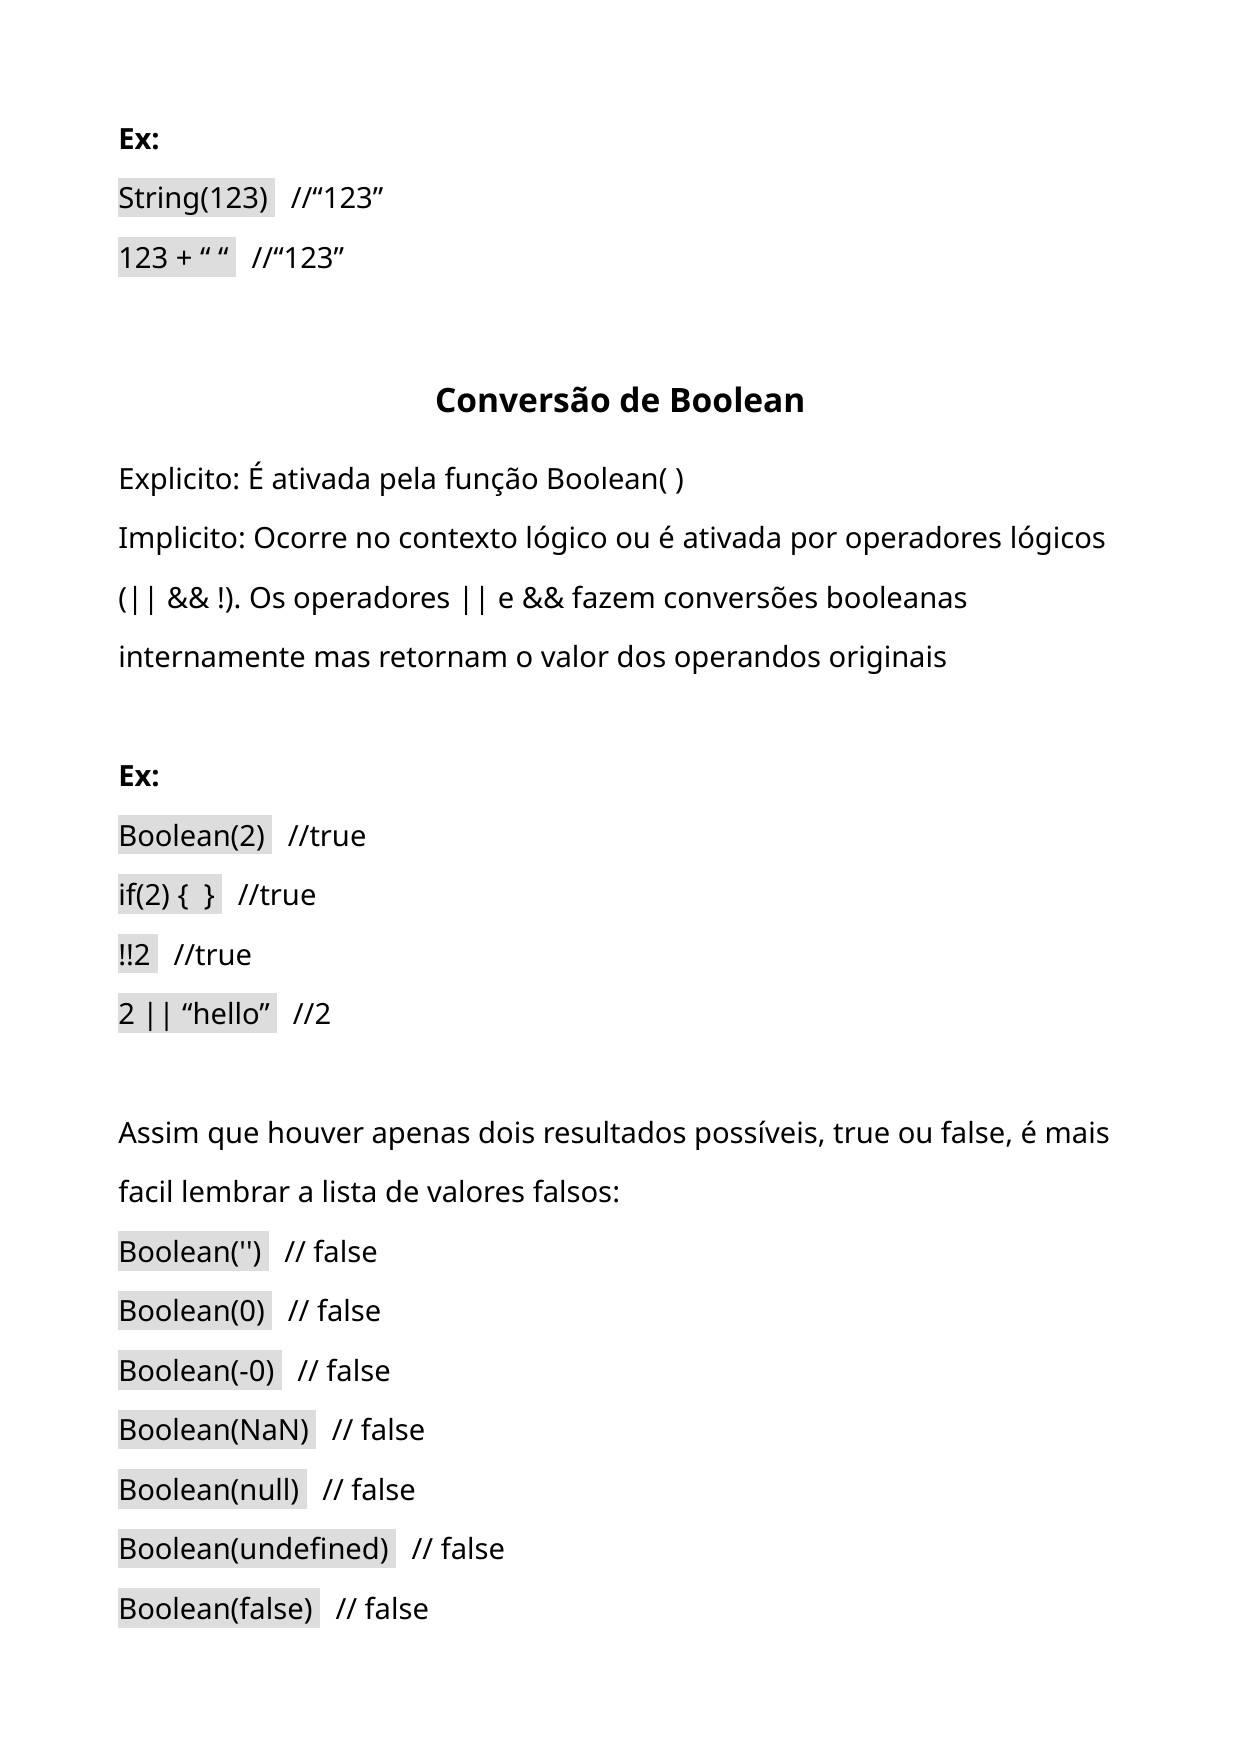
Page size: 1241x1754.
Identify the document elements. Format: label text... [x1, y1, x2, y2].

text !!2 //true [118, 934, 1122, 973]
text Boolean(2) //true [118, 815, 1122, 854]
text if(2) { } //true [118, 874, 1122, 914]
text 2 || “hello” //2 [118, 993, 1122, 1033]
text Explicito: É ativada pela função Boolean( ) [118, 458, 1122, 498]
text Ex: [118, 755, 1122, 795]
text Ex: [118, 118, 1122, 158]
text String(123) //“123” [118, 178, 1122, 217]
text Assim que houver apenas dois resultados possíveis, true ou false, é mais facil lembrar a lista de valores falsos: [118, 1112, 1122, 1211]
subtitle Conversão de Boolean [118, 377, 1122, 423]
text Implicito: Ocorre no contexto lógico ou é ativada por operadores lógicos (|| && !). Os operadores || e && fazem conversões booleanas internamente mas retornam o valor dos operandos originais [118, 517, 1122, 676]
text Boolean('') // false Boolean(0) // false Boolean(-0) // false Boolean(NaN) // false Boolean(null) // false Boolean(undefined) // false Boolean(false) // false [118, 1231, 1122, 1628]
text 123 + “ “ //“123” [118, 237, 1122, 277]
